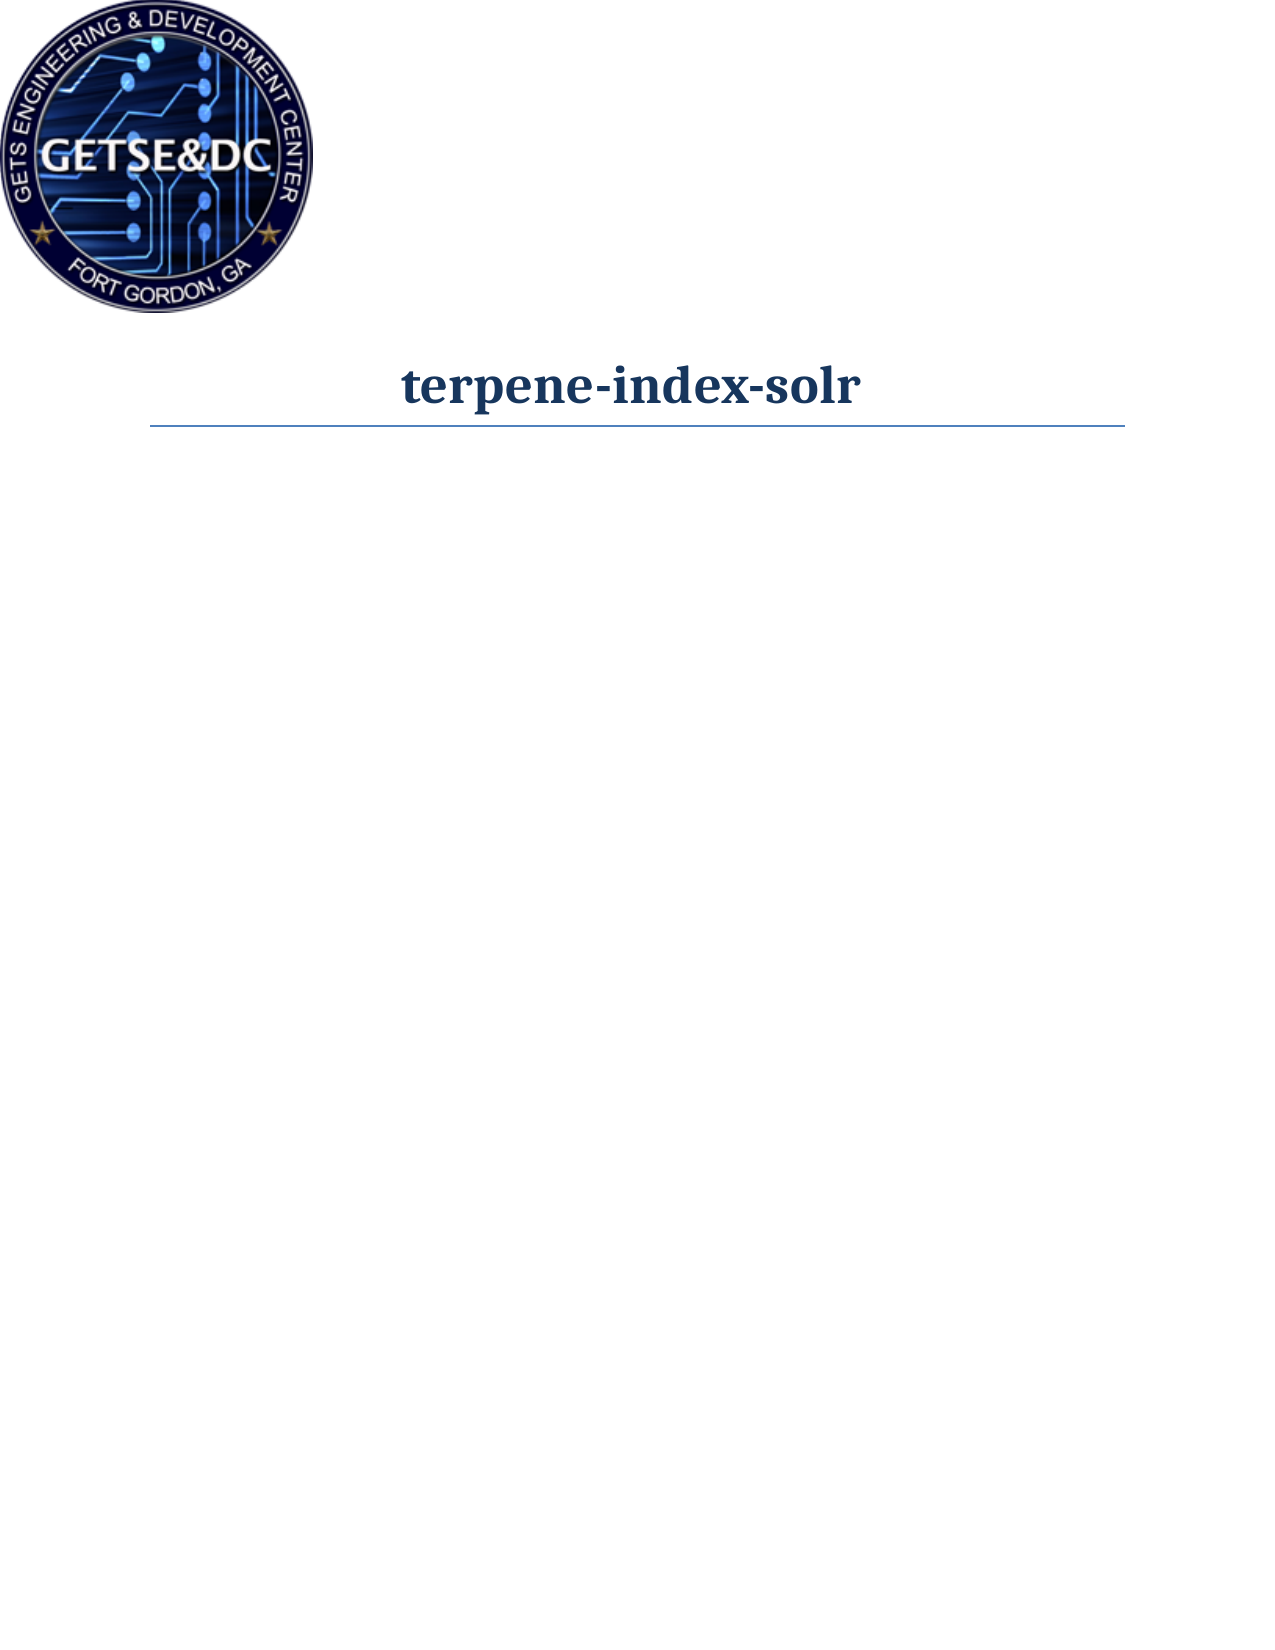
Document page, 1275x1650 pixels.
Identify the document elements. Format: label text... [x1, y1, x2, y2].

title terpene-index-solr [150, 354, 1125, 425]
picture [0, 0, 313, 313]
